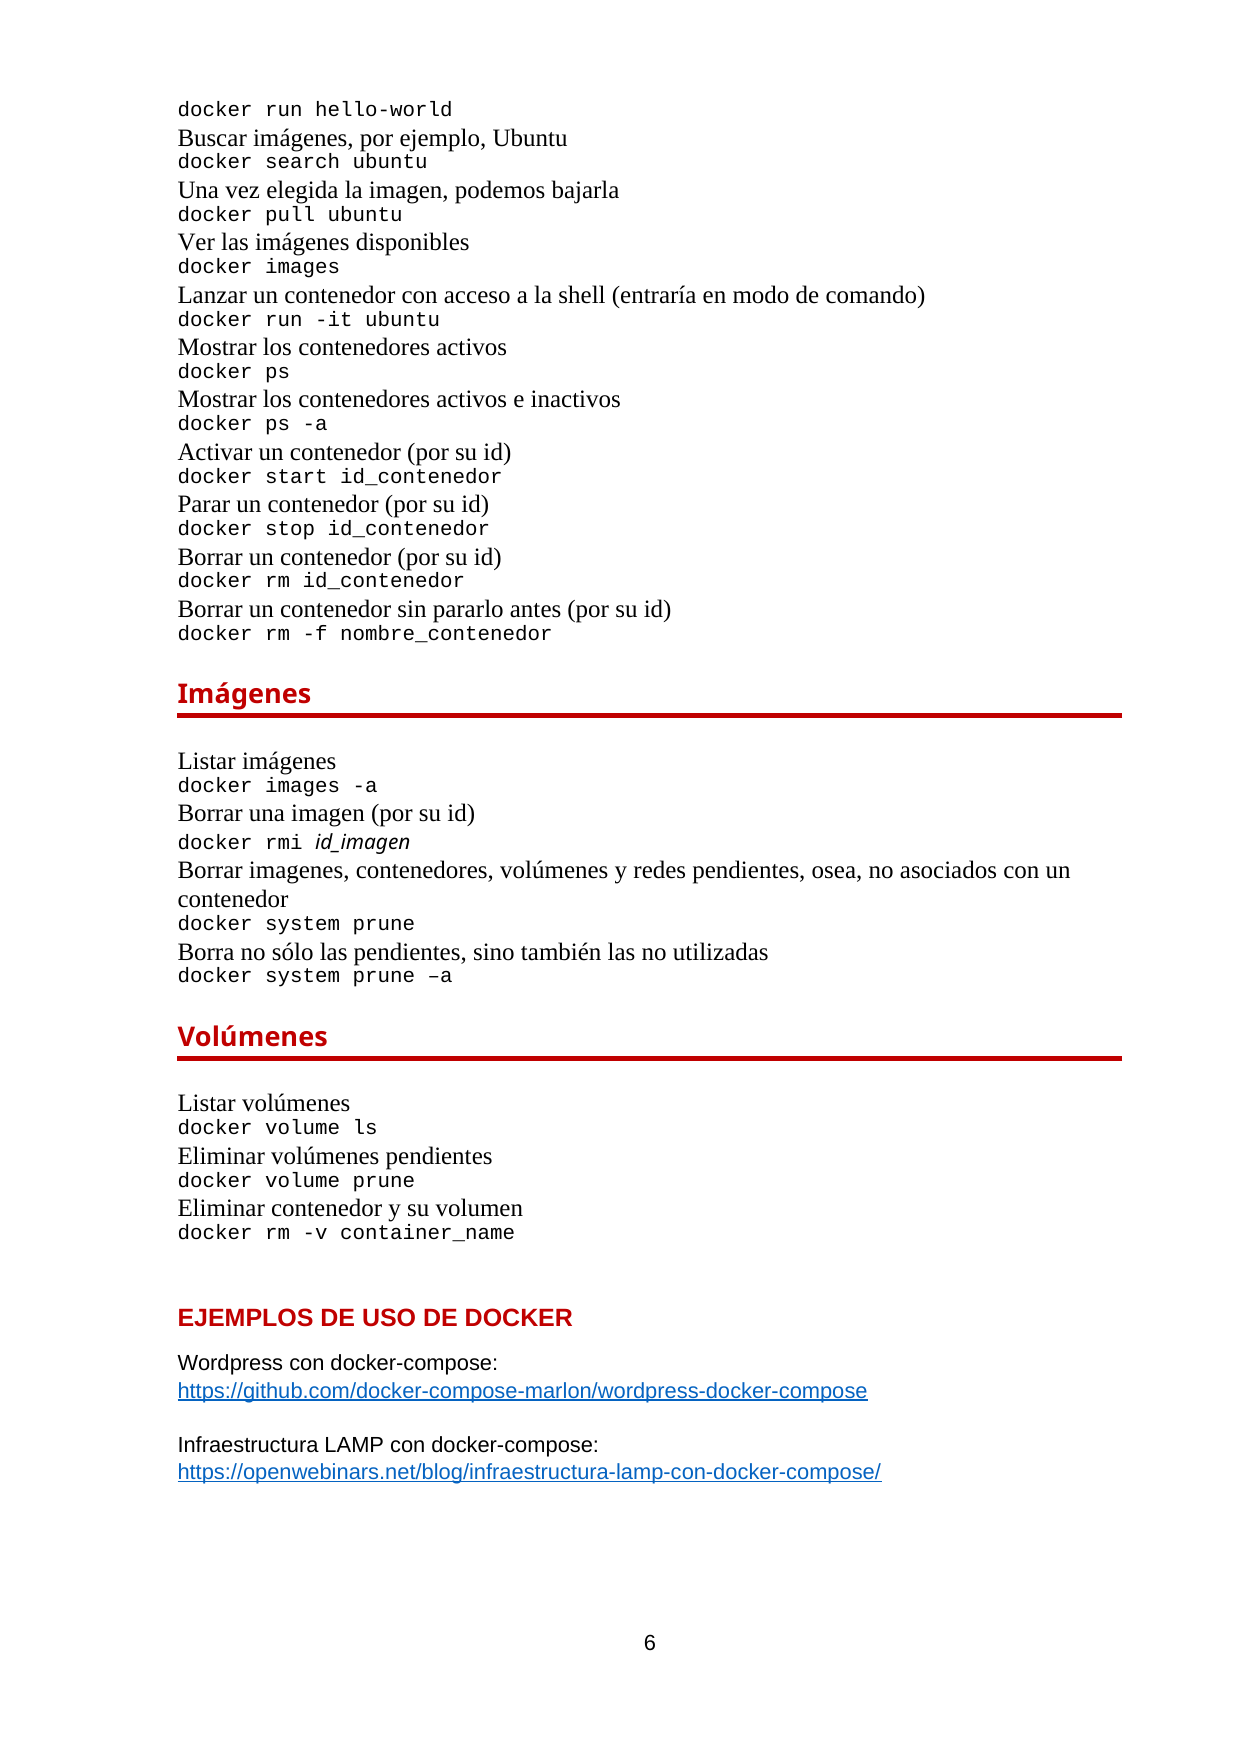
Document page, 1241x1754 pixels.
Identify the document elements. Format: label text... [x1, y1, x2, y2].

text Borrar un contenedor (por su id) [177, 542, 1122, 571]
text Wordpress con docker-compose: https://github.com/docker-compose-marlon/wordpress-docker-compose Infraestructura LAMP con docker-compose: https://openwebinars.net/blog/infraestructura-lamp-con-docker-compose/ [177, 1350, 1122, 1484]
text docker images [177, 256, 1122, 280]
text docker ps [177, 361, 1122, 384]
text Listar imágenes [177, 746, 1122, 775]
text Listar volúmenes [177, 1088, 1122, 1117]
text Borrar una imagen (por su id) [177, 798, 1122, 827]
text Mostrar los contenedores activos [177, 332, 1122, 361]
text docker system prune [177, 913, 1122, 937]
text Mostrar los contenedores activos e inactivos [177, 384, 1122, 413]
text Ver las imágenes disponibles [177, 227, 1122, 256]
text Borra no sólo las pendientes, sino también las no utilizadas [177, 937, 1122, 966]
text Una vez elegida la imagen, podemos bajarla [177, 175, 1122, 204]
text docker rm -f nombre_contenedor [177, 623, 1122, 647]
text Borrar un contenedor sin pararlo antes (por su id) [177, 594, 1122, 623]
text docker ps -a [177, 413, 1122, 437]
text docker start id_contenedor [177, 466, 1122, 489]
text docker system prune –a [177, 966, 1122, 989]
text docker rm id_contenedor [177, 571, 1122, 594]
text docker rm -v container_name [177, 1222, 1122, 1246]
text docker volume prune [177, 1170, 1122, 1193]
text docker run hello-world [177, 99, 1122, 123]
text Eliminar volúmenes pendientes [177, 1141, 1122, 1170]
text Eliminar contenedor y su volumen [177, 1193, 1122, 1222]
text Parar un contenedor (por su id) [177, 489, 1122, 518]
subtitle Volúmenes [177, 1017, 1122, 1056]
text docker run -it ubuntu [177, 308, 1122, 332]
text docker search ubuntu [177, 151, 1122, 175]
text docker rmi id_imagen [177, 827, 1122, 856]
text docker images -a [177, 775, 1122, 798]
text docker pull ubuntu [177, 204, 1122, 227]
text Buscar imágenes, por ejemplo, Ubuntu [177, 123, 1122, 151]
subtitle Imágenes [177, 674, 1122, 713]
text docker stop id_contenedor [177, 518, 1122, 542]
text Lanzar un contenedor con acceso a la shell (entraría en modo de comando) [177, 280, 1122, 308]
text Activar un contenedor (por su id) [177, 437, 1122, 466]
text docker volume ls [177, 1117, 1122, 1141]
text Borrar imagenes, contenedores, volúmenes y redes pendientes, osea, no asociados con un contenedor [177, 856, 1122, 913]
subtitle Ejemplos de uso de Docker [177, 1303, 1122, 1331]
